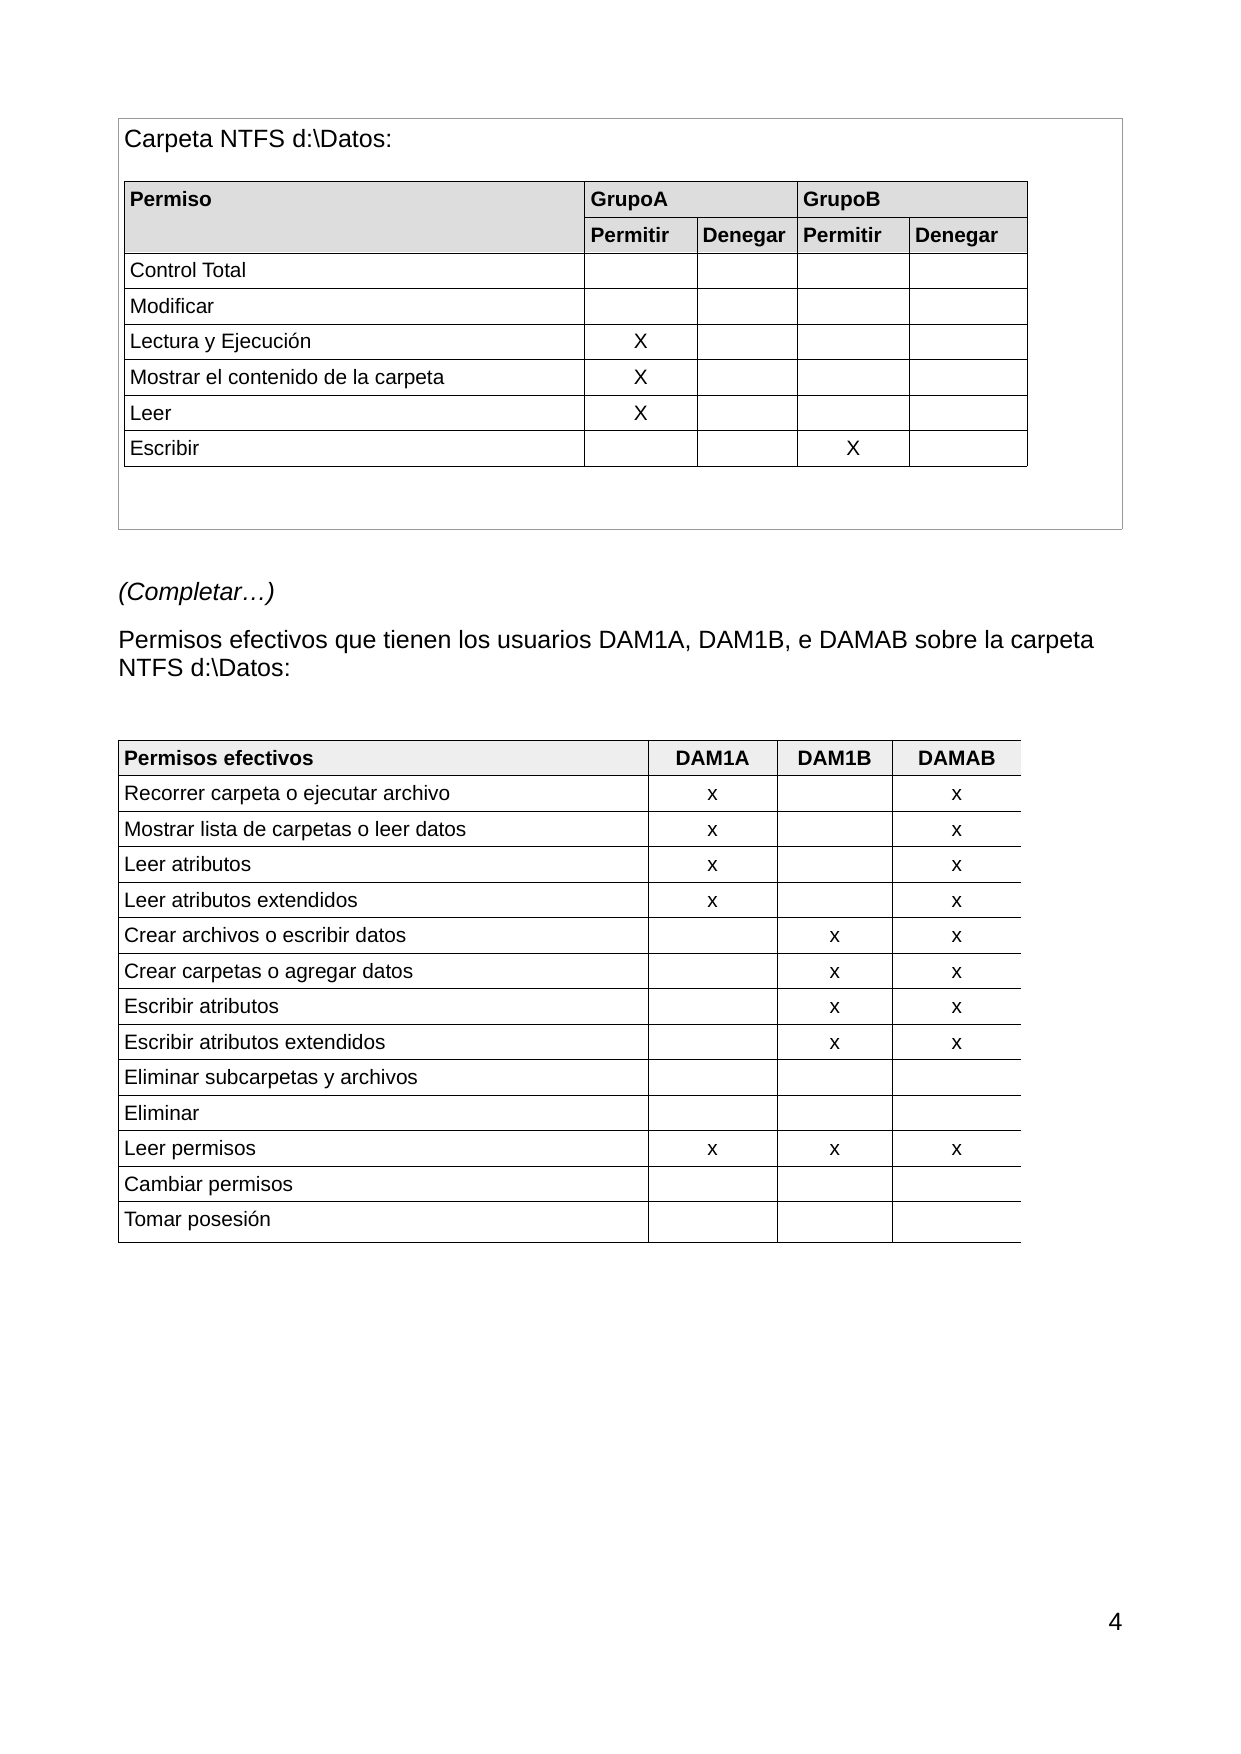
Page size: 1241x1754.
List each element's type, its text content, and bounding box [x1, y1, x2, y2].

table_cell [798, 396, 909, 430]
table_cell [649, 954, 777, 988]
table_cell [778, 883, 892, 917]
table_cell Crear archivos o escribir datos [119, 918, 648, 953]
table_cell [698, 431, 797, 466]
table_cell [585, 254, 697, 288]
table_cell Recorrer carpeta o ejecutar archivo [119, 776, 648, 811]
table_cell [778, 1167, 892, 1201]
table_cell X [585, 325, 697, 359]
table_cell [649, 918, 777, 953]
table_cell Carpeta NTFS d:\Datos: [119, 119, 1122, 529]
table_cell Escribir atributos extendidos [119, 1025, 648, 1059]
table_cell [893, 1096, 1021, 1130]
table_cell [649, 1025, 777, 1059]
table_cell X [585, 396, 697, 430]
text (Completar…) [118, 577, 1122, 606]
table_cell [698, 289, 797, 323]
table_cell x [893, 883, 1021, 917]
table_cell Leer atributos extendidos [119, 883, 648, 917]
table_cell x [893, 989, 1021, 1024]
table_cell [698, 325, 797, 359]
table_cell [649, 1202, 777, 1242]
table_cell x [649, 847, 777, 882]
table_cell [778, 812, 892, 846]
table_cell [585, 289, 697, 323]
table_cell [698, 360, 797, 394]
table_cell [798, 325, 909, 359]
table_cell [649, 1060, 777, 1095]
table_cell x [778, 989, 892, 1024]
table_cell Leer atributos [119, 847, 648, 882]
table_cell [585, 431, 697, 466]
table_header DAM1A [649, 741, 777, 775]
table_cell Escribir [125, 431, 584, 466]
table_cell Denegar [910, 218, 1027, 252]
table_cell Eliminar [119, 1096, 648, 1130]
table_header Permisos efectivos [119, 741, 648, 775]
table_cell Mostrar lista de carpetas o leer datos [119, 812, 648, 846]
table_cell [798, 360, 909, 394]
table_cell [649, 1096, 777, 1130]
table_cell x [893, 1131, 1021, 1166]
table_cell x [649, 1131, 777, 1166]
table_cell [910, 431, 1027, 466]
table_cell [649, 989, 777, 1024]
table_cell [798, 254, 909, 288]
table_cell Modificar [125, 289, 584, 323]
table_cell [698, 254, 797, 288]
table_cell Leer [125, 396, 584, 430]
table_cell x [778, 1025, 892, 1059]
table_cell x [893, 776, 1021, 811]
table_header Permiso [125, 182, 584, 252]
table_cell x [893, 812, 1021, 846]
table_cell x [649, 812, 777, 846]
table_cell [910, 254, 1027, 288]
table_cell Crear carpetas o agregar datos [119, 954, 648, 988]
table_cell [798, 289, 909, 323]
table_cell X [798, 431, 909, 466]
table_cell [649, 1167, 777, 1201]
table_cell Lectura y Ejecución [125, 325, 584, 359]
table_cell Escribir atributos [119, 989, 648, 1024]
table_cell x [649, 883, 777, 917]
table_cell X [585, 360, 697, 394]
table_cell [778, 776, 892, 811]
table_cell [778, 1060, 892, 1095]
table_cell Leer permisos [119, 1131, 648, 1166]
table_cell [778, 1202, 892, 1242]
table_cell [910, 360, 1027, 394]
table_cell Tomar posesión [119, 1202, 648, 1242]
table_cell Permitir [585, 218, 697, 252]
table_cell [893, 1060, 1021, 1095]
table_cell Eliminar subcarpetas y archivos [119, 1060, 648, 1095]
table_cell [893, 1202, 1021, 1242]
table_cell [698, 396, 797, 430]
table_cell Control Total [125, 254, 584, 288]
table_cell [910, 396, 1027, 430]
table_cell Mostrar el contenido de la carpeta [125, 360, 584, 394]
text Permisos efectivos que tienen los usuarios DAM1A, DAM1B, e DAMAB sobre la carpeta NTFS d:\Datos: [118, 625, 1122, 682]
table_cell Permitir [798, 218, 909, 252]
table_header GrupoA [585, 182, 797, 217]
table_cell [778, 847, 892, 882]
table_cell x [649, 776, 777, 811]
table_cell x [893, 918, 1021, 953]
table_cell [893, 1167, 1021, 1201]
table_cell Cambiar permisos [119, 1167, 648, 1201]
table_cell Denegar [698, 218, 797, 252]
table_cell x [778, 1131, 892, 1166]
table_header DAMAB [893, 741, 1021, 775]
table_cell [910, 289, 1027, 323]
table_header GrupoB [798, 182, 1027, 217]
table_cell [778, 1096, 892, 1130]
table_cell x [893, 954, 1021, 988]
table_header DAM1B [778, 741, 892, 775]
table_cell x [893, 1025, 1021, 1059]
table_cell x [778, 918, 892, 953]
table_cell [910, 325, 1027, 359]
table_cell x [893, 847, 1021, 882]
table_cell x [778, 954, 892, 988]
